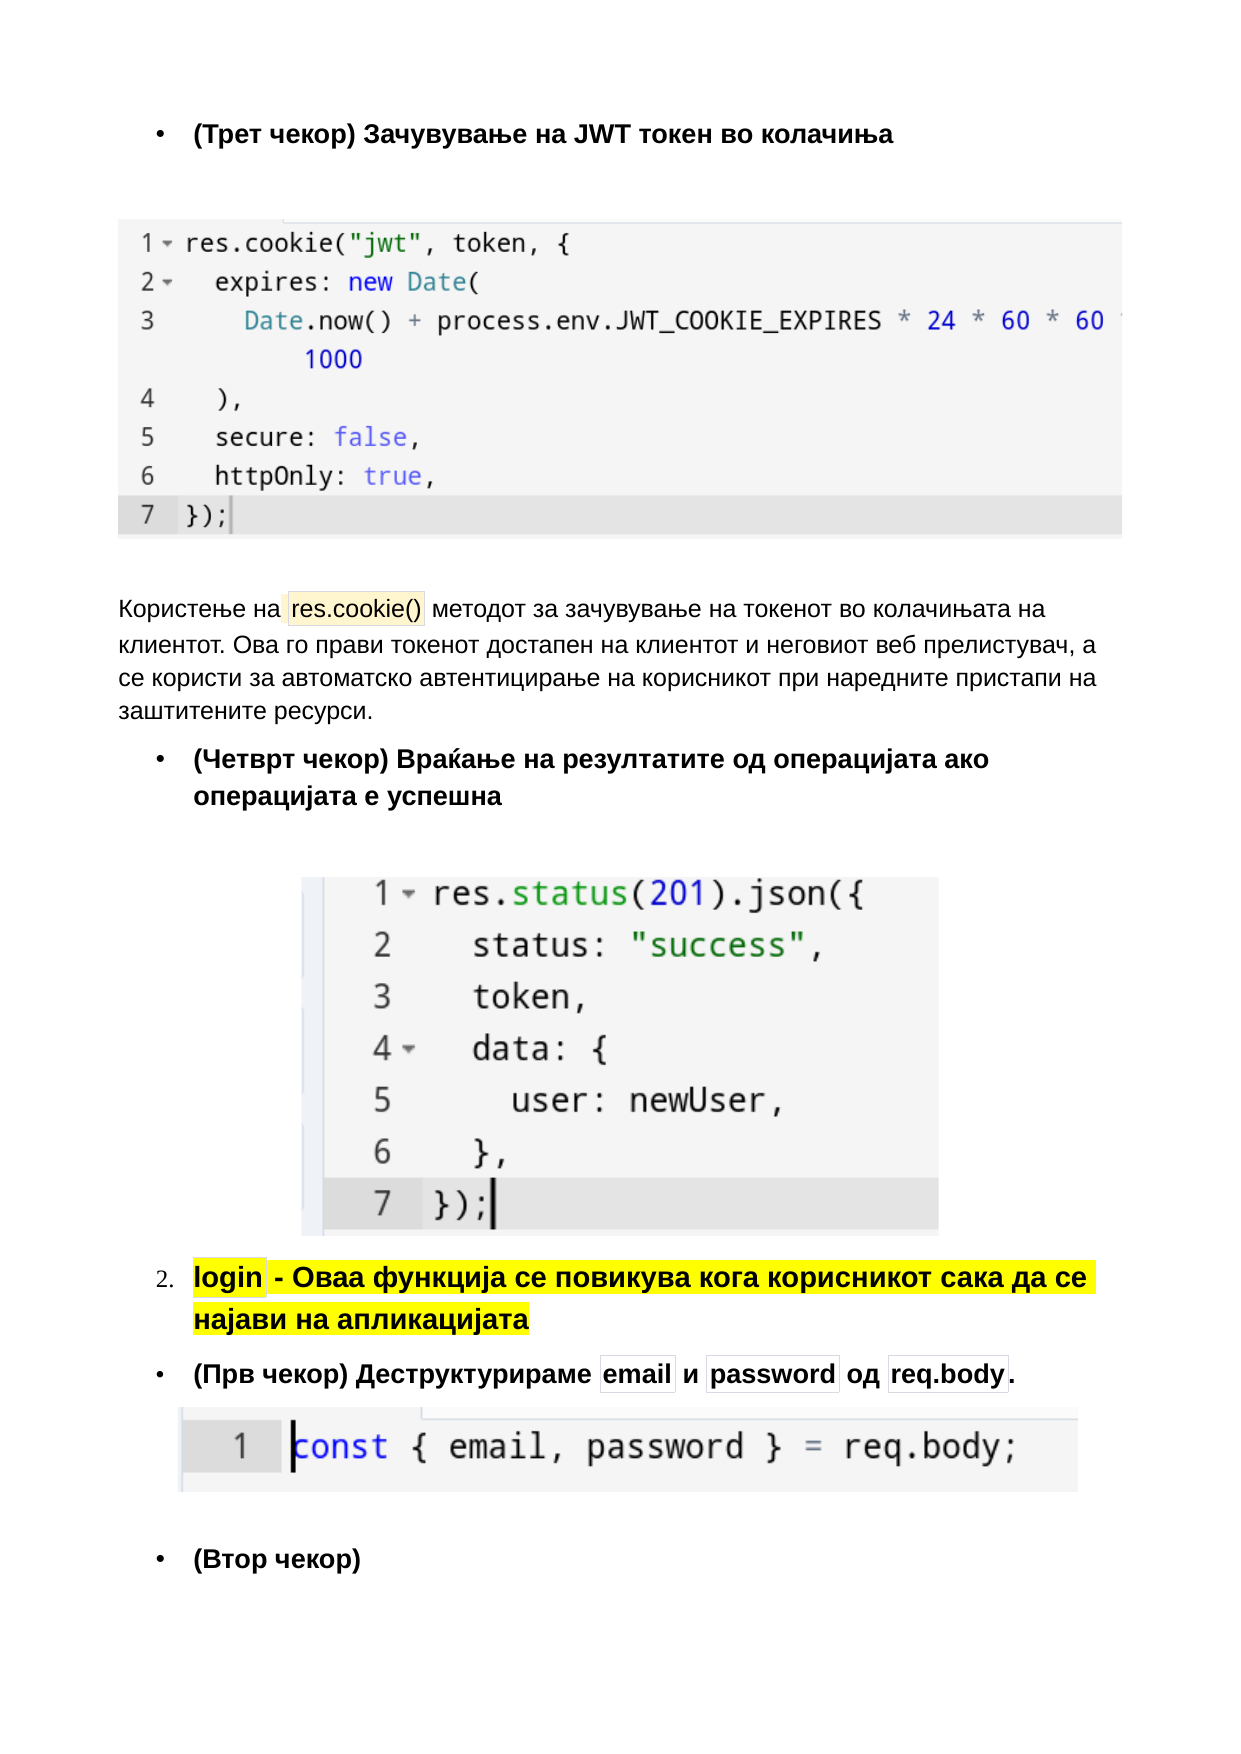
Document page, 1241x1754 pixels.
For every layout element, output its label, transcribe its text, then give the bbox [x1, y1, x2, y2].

list (Прв чекор) Деструктурираме email и password од req.body. [840, 1355, 888, 1392]
list (Прв чекор) Деструктурираме email и password од req.body. [601, 1356, 675, 1392]
list (Втор чекор) [156, 1543, 1122, 1574]
text Користење на res.cookie() методот за зачувување на токенот во колачињата на клиентот. Ова го прави токенот достапен на клиентот и неговиот веб прелистувач, а се користи за автоматско автентицирање на корисникот при наредните пристапи на заштитените ресурси. [118, 591, 1122, 725]
list (Прв чекор) Деструктурираме email и password од req.body. [156, 1355, 600, 1392]
list (Прв чекор) Деструктурираме email и password од req.body. [1009, 1355, 1122, 1392]
picture [118, 219, 1123, 539]
picture [177, 1407, 1078, 1492]
picture [301, 877, 939, 1236]
list (Прв чекор) Деструктурираме email и password од req.body. [707, 1356, 839, 1392]
list (Четврт чекор) Враќање на резултатите од операцијата ако операцијата е успешна [156, 743, 1122, 811]
list (Трет чекор) Зачувување на JWT токен во колачиња [156, 118, 1122, 149]
list (Прв чекор) Деструктурираме email и password од req.body. [889, 1356, 1008, 1392]
list login - Оваа функција се повикува кога корисникот сака да се најави на апликацијата [156, 1257, 1122, 1335]
